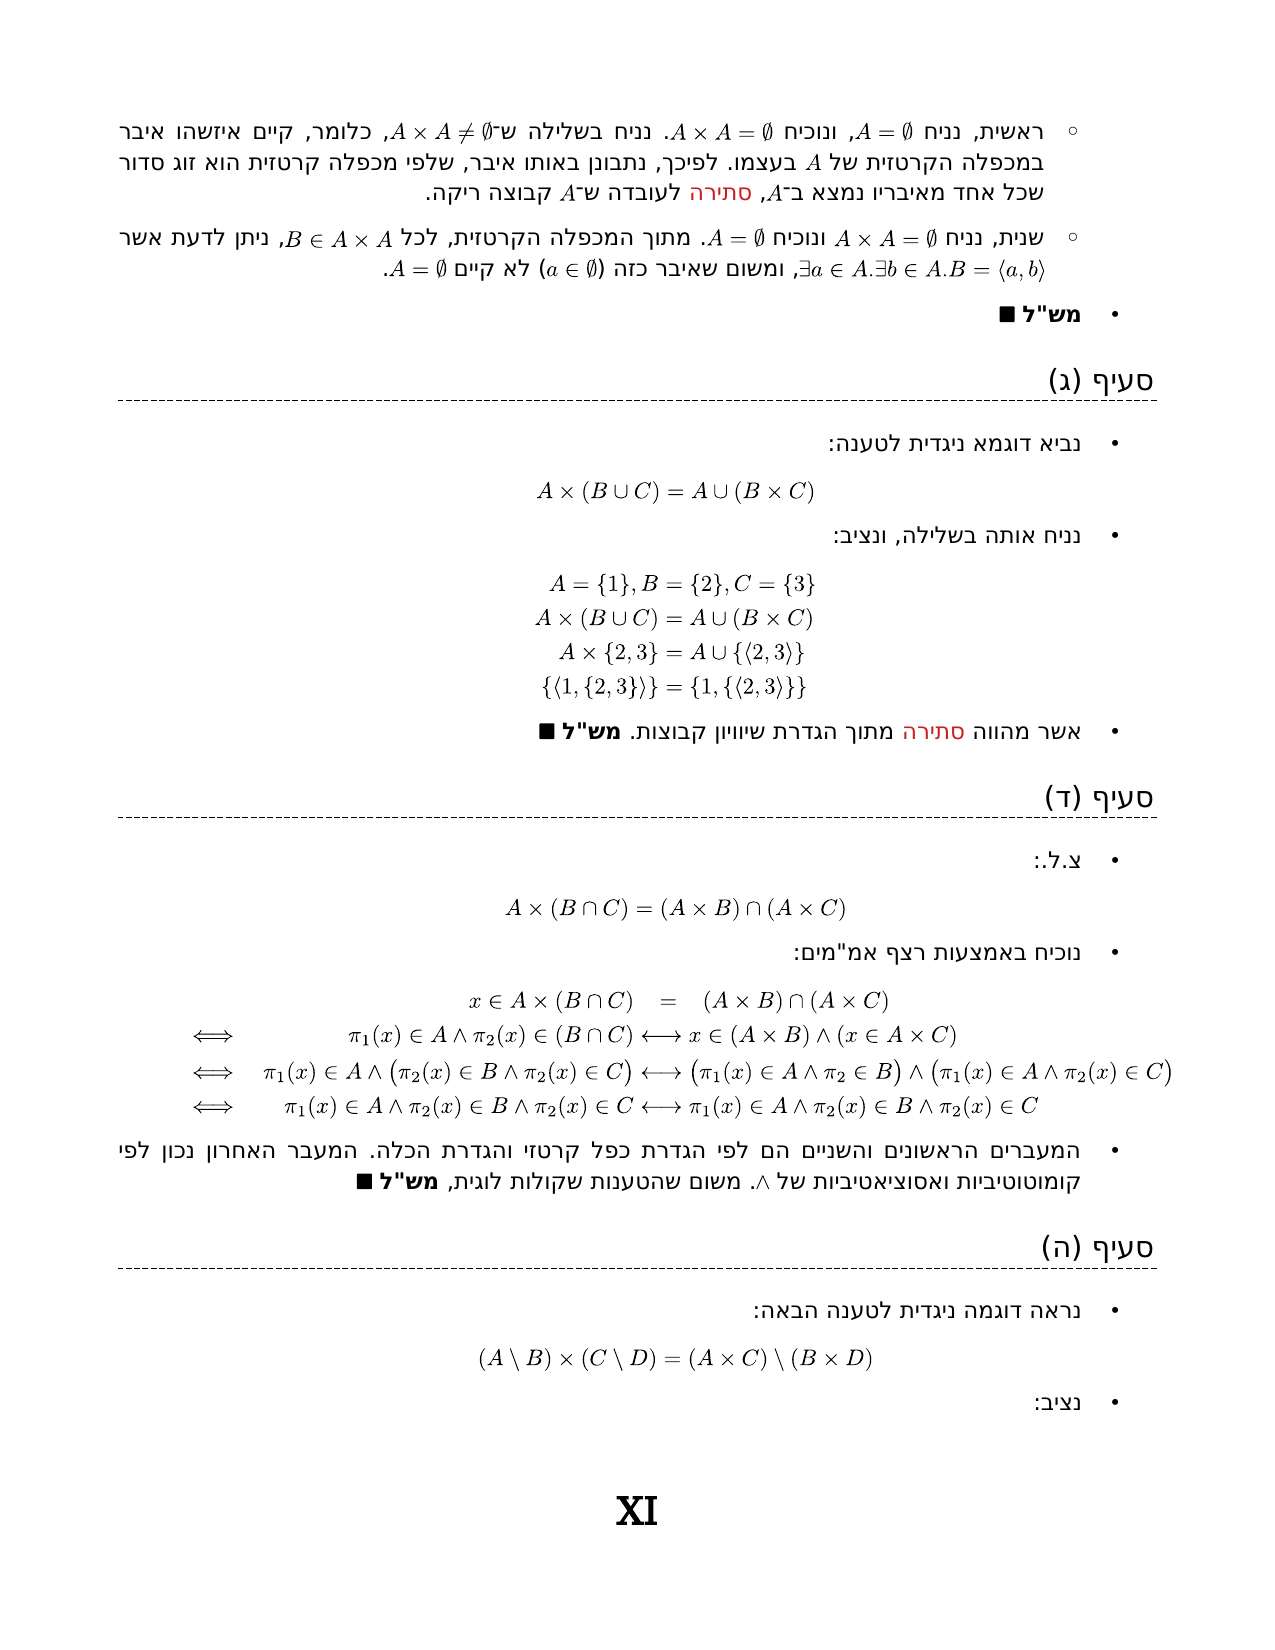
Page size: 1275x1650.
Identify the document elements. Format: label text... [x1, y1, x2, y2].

list נראה דוגמה ניגדית לטענה הבאה: [118, 1297, 1119, 1324]
list נוכיח באמצעות רצף אמ"מים: [118, 939, 1119, 966]
list המעברים הראשונים והשניים הם לפי הגדרת כפל קרטזי והגדרת הכלה. המעבר האחרון נכון לפי קומוטוטיביות ואסוציאטיביות של . משום שהטענות שקולות לוגית, מש"ל [118, 1137, 1119, 1194]
list אשר מהווה סתירה מתוך הגדרת שיוויון קבוצות. מש"ל [118, 718, 1119, 744]
list שנית, נניח ונוכיח . מתוך המכפלה הקרטזית, לכל , ניתן לדעת אשר , ומשום שאיבר כזה () לא קיים . [118, 224, 1082, 282]
subtitle סעיף (ה) [118, 1228, 1157, 1268]
list נביא דוגמא ניגדית לטענה: [118, 430, 1119, 457]
list צ.ל.: [118, 847, 1119, 874]
list נניח אותה בשלילה, ונציב: [118, 522, 1119, 549]
list ראשית, נניח , ונוכיח . נניח בשלילה ש־, כלומר, קיים איזשהו איבר במכפלה הקרטזית של בעצמו. לפיכך, נתבונן באותו איבר, שלפי מכפלה קרטזית הוא זוג סדור שכל אחד מאיבריו נמצא ב־, סתירה לעובדה ש־ קבוצה ריקה. [118, 118, 1082, 206]
list מש"ל [118, 301, 1119, 327]
list נציב: [118, 1389, 1119, 1416]
subtitle סעיף (ד) [118, 778, 1157, 817]
subtitle סעיף (ג) [118, 361, 1157, 401]
